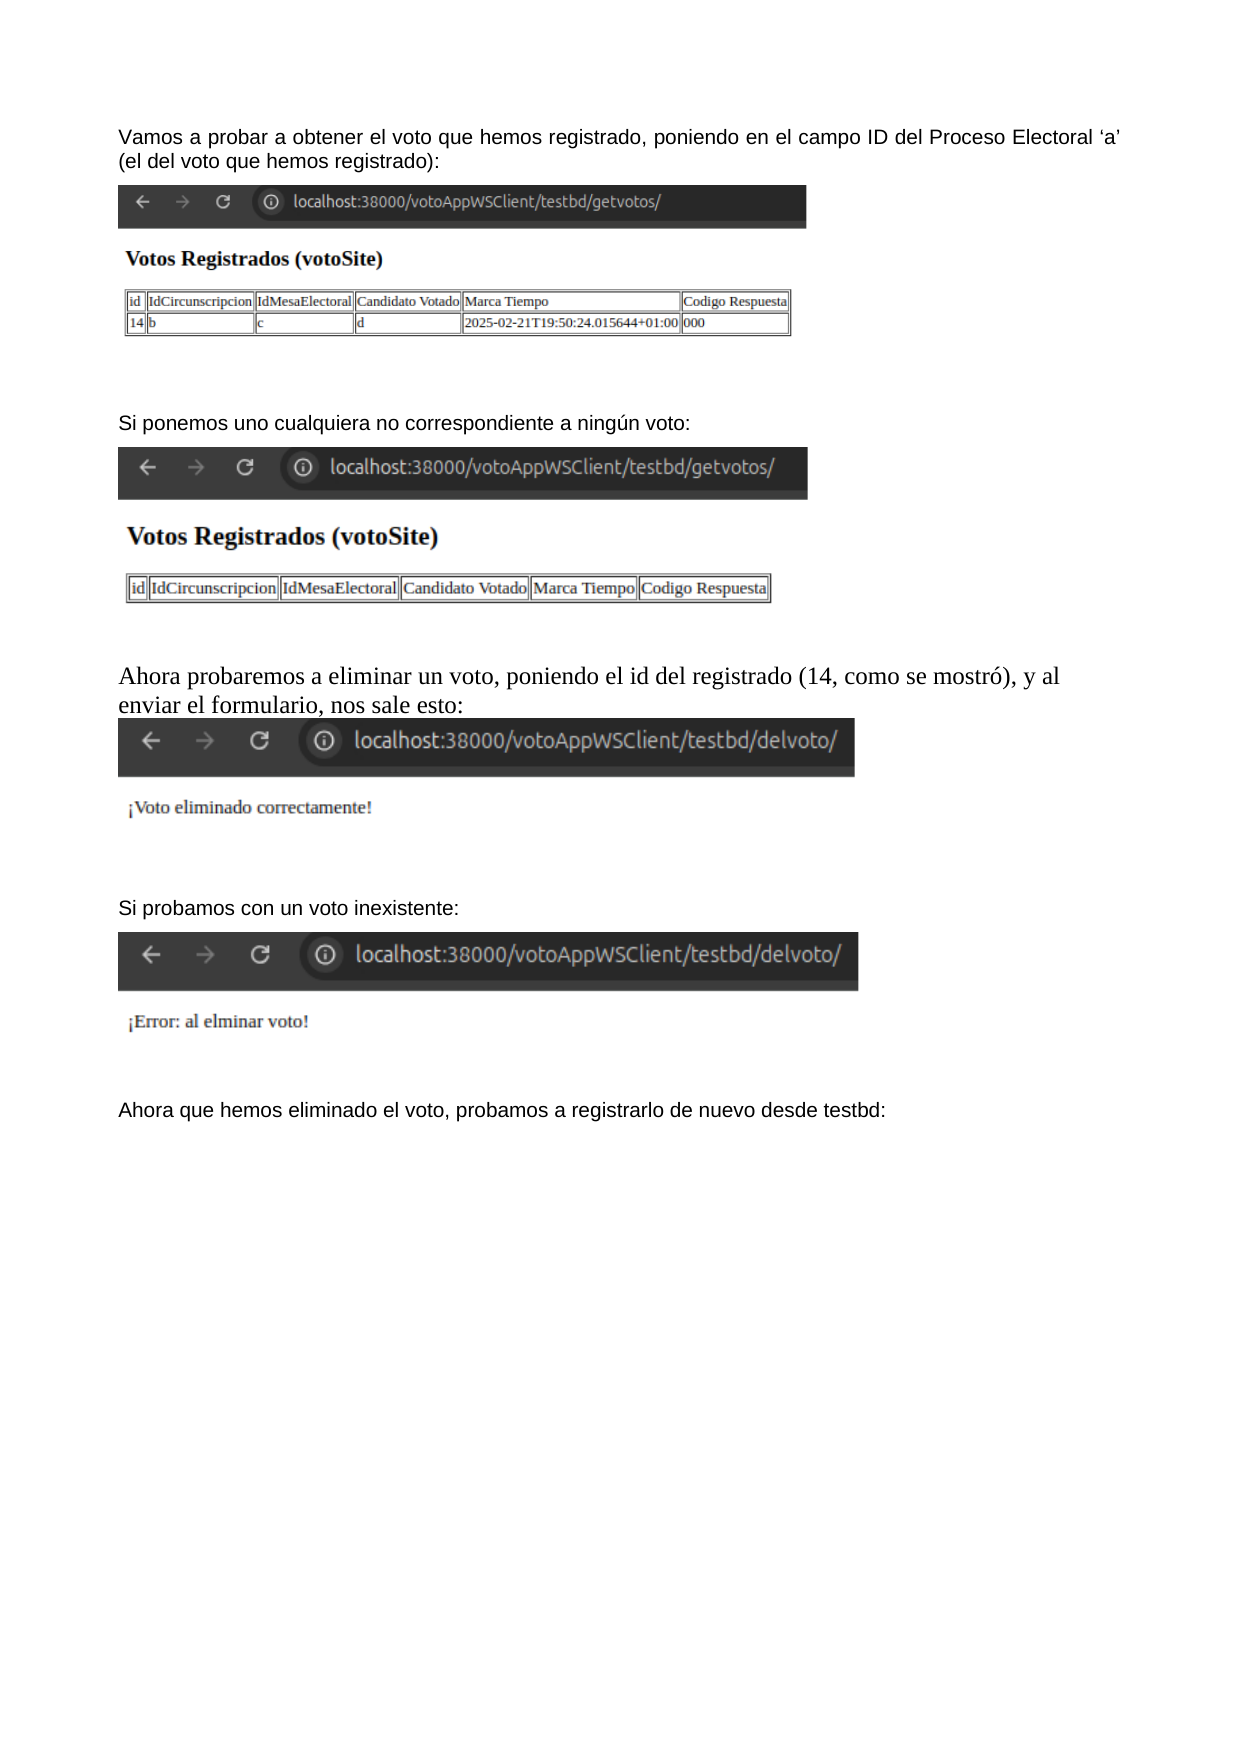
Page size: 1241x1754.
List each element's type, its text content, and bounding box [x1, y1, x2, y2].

text Ahora que hemos eliminado el voto, probamos a registrarlo de nuevo desde testbd: [118, 1098, 1122, 1122]
text Si probamos con un voto inexistente: [118, 896, 1122, 920]
picture [118, 447, 808, 625]
text Vamos a probar a obtener el voto que hemos registrado, poniendo en el campo ID del Proceso Electoral ‘a’ (el del voto que hemos registrado): [118, 125, 1122, 173]
text Si ponemos uno cualquiera no correspondiente a ningún voto: [118, 411, 1122, 435]
picture [118, 185, 807, 362]
picture [118, 932, 859, 1049]
text Ahora probaremos a eliminar un voto, poniendo el id del registrado (14, como se mostró), y al enviar el formulario, nos sale esto: [118, 661, 1122, 834]
picture [118, 718, 855, 835]
